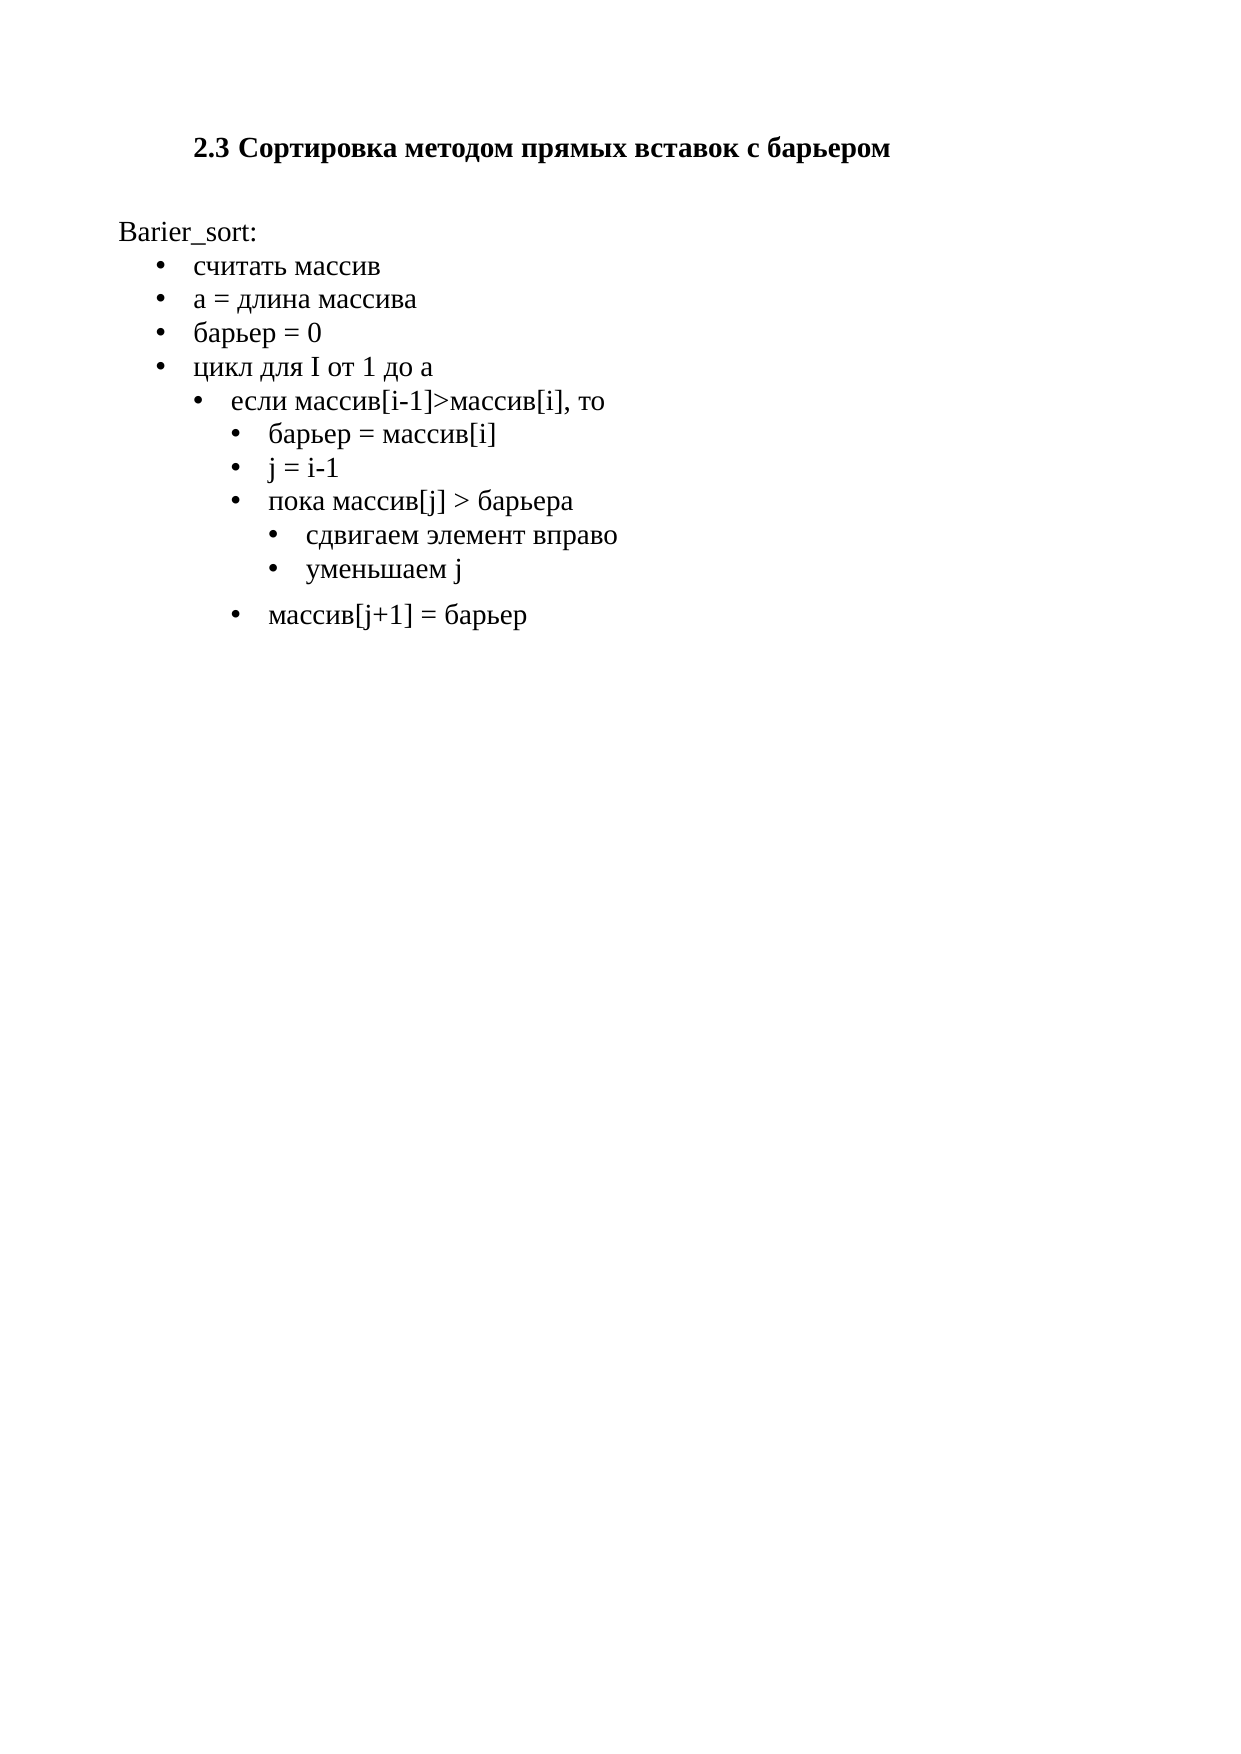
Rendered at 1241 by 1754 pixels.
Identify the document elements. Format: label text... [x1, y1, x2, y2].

list сдвигаем элемент вправо [268, 517, 1122, 551]
list уменьшаем j [268, 551, 1122, 584]
list считать массив [156, 248, 1122, 282]
list пока массив[j] > барьера [231, 483, 1122, 517]
list цикл для I от 1 до а [156, 349, 1122, 383]
list Сортировка методом прямых вставок с барьером [193, 131, 1122, 164]
list j = i-1 [231, 450, 1122, 483]
text Barier_sort: [118, 214, 1122, 248]
list а = длина массива [156, 282, 1122, 315]
list если массив[i-1]>массив[i], то [193, 383, 1122, 416]
list барьер = 0 [156, 315, 1122, 349]
list барьер = массив[i] [231, 416, 1122, 450]
list массив[j+1] = барьер [231, 597, 1122, 631]
